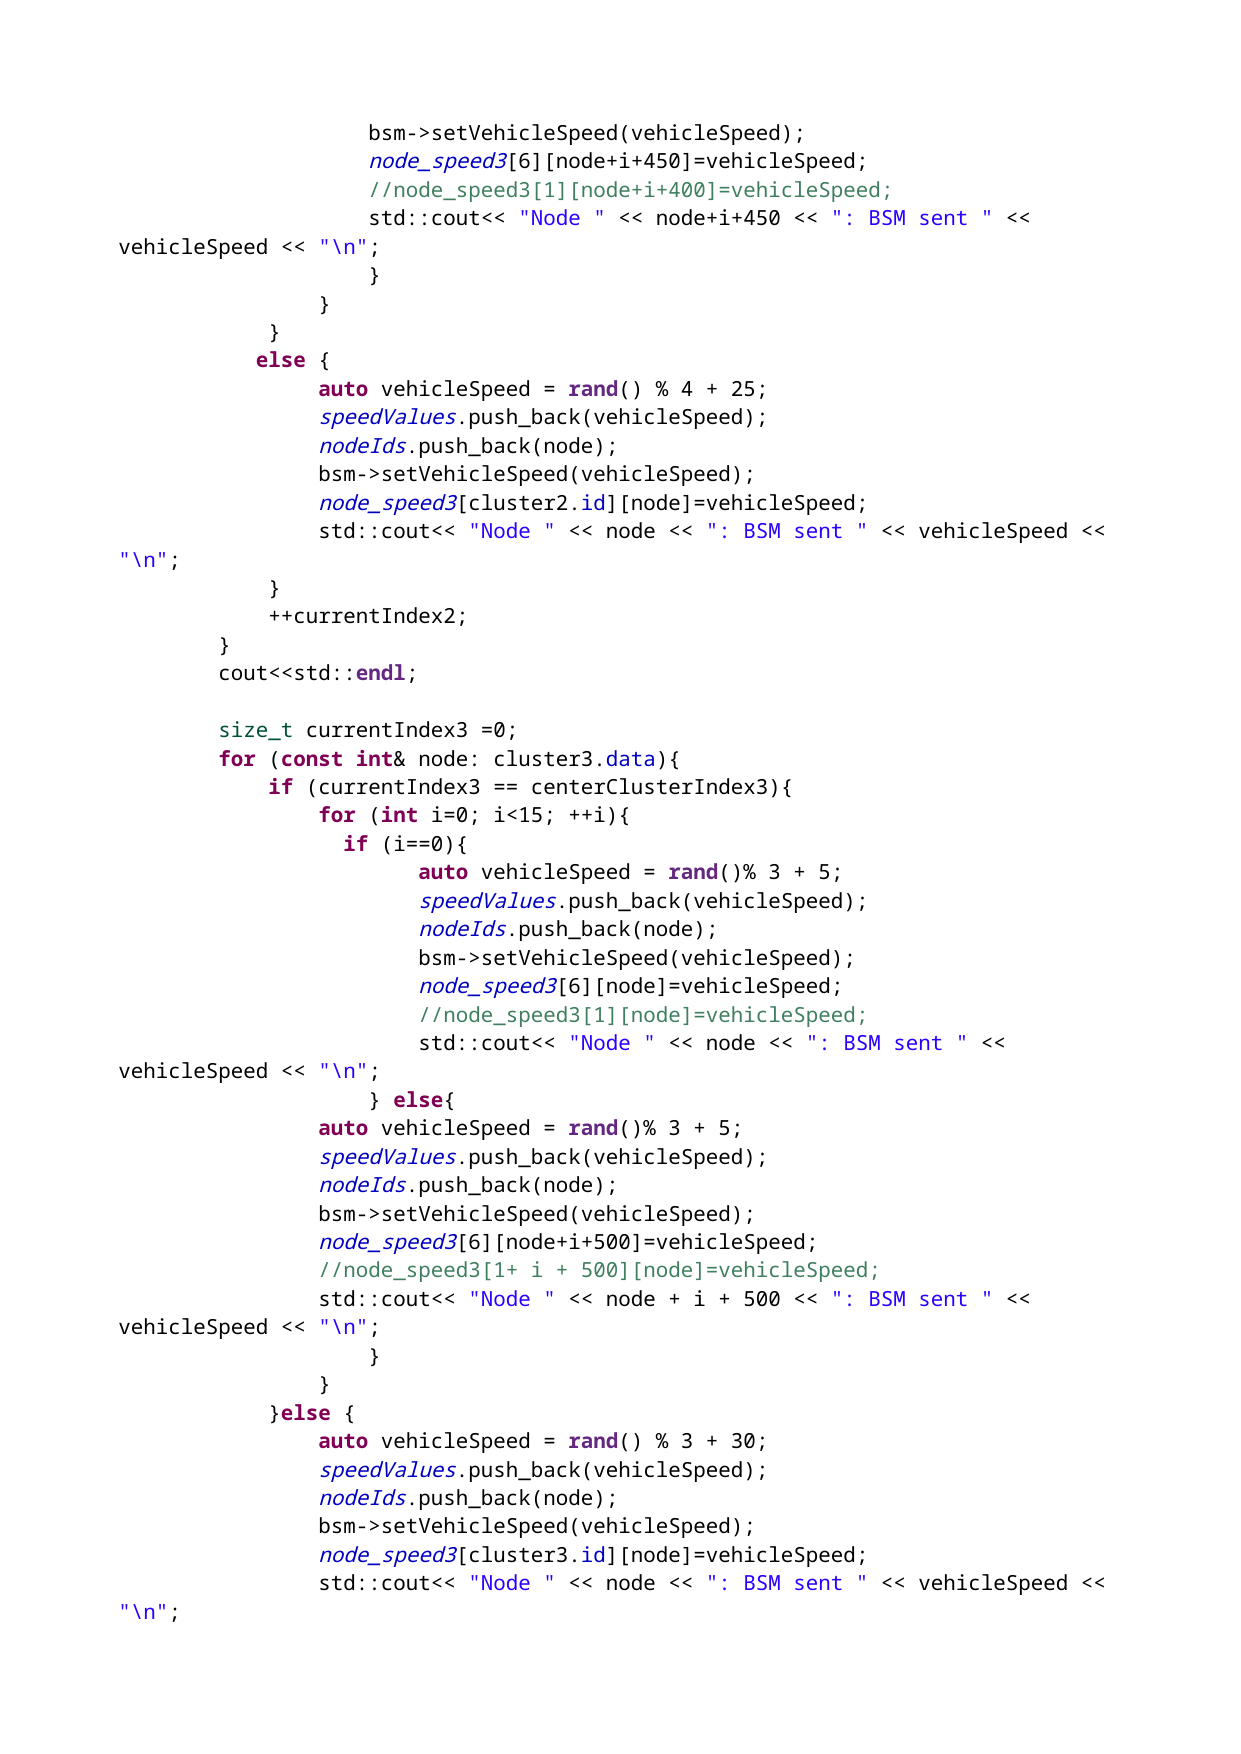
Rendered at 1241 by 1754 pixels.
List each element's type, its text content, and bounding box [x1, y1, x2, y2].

text size_t currentIndex3 =0; [118, 715, 1122, 744]
text speedValues.push_back(vehicleSpeed); [118, 1142, 1122, 1170]
text ++currentIndex2; [118, 602, 1122, 630]
text } [118, 1341, 1122, 1369]
text nodeIds.push_back(node); [118, 914, 1122, 943]
text } [118, 317, 1122, 346]
text else { [118, 346, 1122, 374]
text } [118, 630, 1122, 658]
text for (int i=0; i<15; ++i){ [118, 801, 1122, 829]
text auto vehicleSpeed = rand()% 3 + 5; [118, 1113, 1122, 1142]
text nodeIds.push_back(node); [118, 1170, 1122, 1199]
text std::cout<< "Node " << node << ": BSM sent " << vehicleSpeed << "\n"; [118, 1028, 1122, 1085]
text std::cout<< "Node " << node+i+450 << ": BSM sent " << vehicleSpeed << "\n"; [118, 203, 1122, 260]
text for (const int& node: cluster3.data){ [118, 744, 1122, 772]
text bsm->setVehicleSpeed(vehicleSpeed); [118, 1512, 1122, 1540]
text bsm->setVehicleSpeed(vehicleSpeed); [118, 943, 1122, 971]
text node_speed3[cluster3.id][node]=vehicleSpeed; [118, 1540, 1122, 1568]
text node_speed3[6][node+i+450]=vehicleSpeed; [118, 147, 1122, 175]
text std::cout<< "Node " << node << ": BSM sent " << vehicleSpeed << "\n"; [118, 1568, 1122, 1625]
text if (i==0){ [118, 829, 1122, 857]
text bsm->setVehicleSpeed(vehicleSpeed); [118, 1199, 1122, 1227]
text bsm->setVehicleSpeed(vehicleSpeed); [118, 459, 1122, 488]
text node_speed3[6][node]=vehicleSpeed; [118, 971, 1122, 1000]
text std::cout<< "Node " << node << ": BSM sent " << vehicleSpeed << "\n"; [118, 516, 1122, 573]
text auto vehicleSpeed = rand()% 3 + 5; [118, 857, 1122, 886]
text //node_speed3[1+ i + 500][node]=vehicleSpeed; [118, 1256, 1122, 1284]
text speedValues.push_back(vehicleSpeed); [118, 402, 1122, 431]
text } [118, 289, 1122, 317]
text auto vehicleSpeed = rand() % 3 + 30; [118, 1426, 1122, 1455]
text } else{ [118, 1085, 1122, 1113]
text } [118, 260, 1122, 289]
text }else { [118, 1398, 1122, 1426]
text node_speed3[6][node+i+500]=vehicleSpeed; [118, 1227, 1122, 1256]
text } [118, 573, 1122, 602]
text auto vehicleSpeed = rand() % 4 + 25; [118, 374, 1122, 402]
text nodeIds.push_back(node); [118, 1483, 1122, 1512]
text speedValues.push_back(vehicleSpeed); [118, 886, 1122, 914]
text std::cout<< "Node " << node + i + 500 << ": BSM sent " << vehicleSpeed << "\n"; [118, 1284, 1122, 1341]
text if (currentIndex3 == centerClusterIndex3){ [118, 772, 1122, 801]
text bsm->setVehicleSpeed(vehicleSpeed); [118, 118, 1122, 147]
text //node_speed3[1][node+i+400]=vehicleSpeed; [118, 175, 1122, 203]
text } [118, 1369, 1122, 1398]
text node_speed3[cluster2.id][node]=vehicleSpeed; [118, 488, 1122, 516]
text cout<<std::endl; [118, 658, 1122, 687]
text speedValues.push_back(vehicleSpeed); [118, 1455, 1122, 1483]
text nodeIds.push_back(node); [118, 431, 1122, 459]
text //node_speed3[1][node]=vehicleSpeed; [118, 1000, 1122, 1028]
